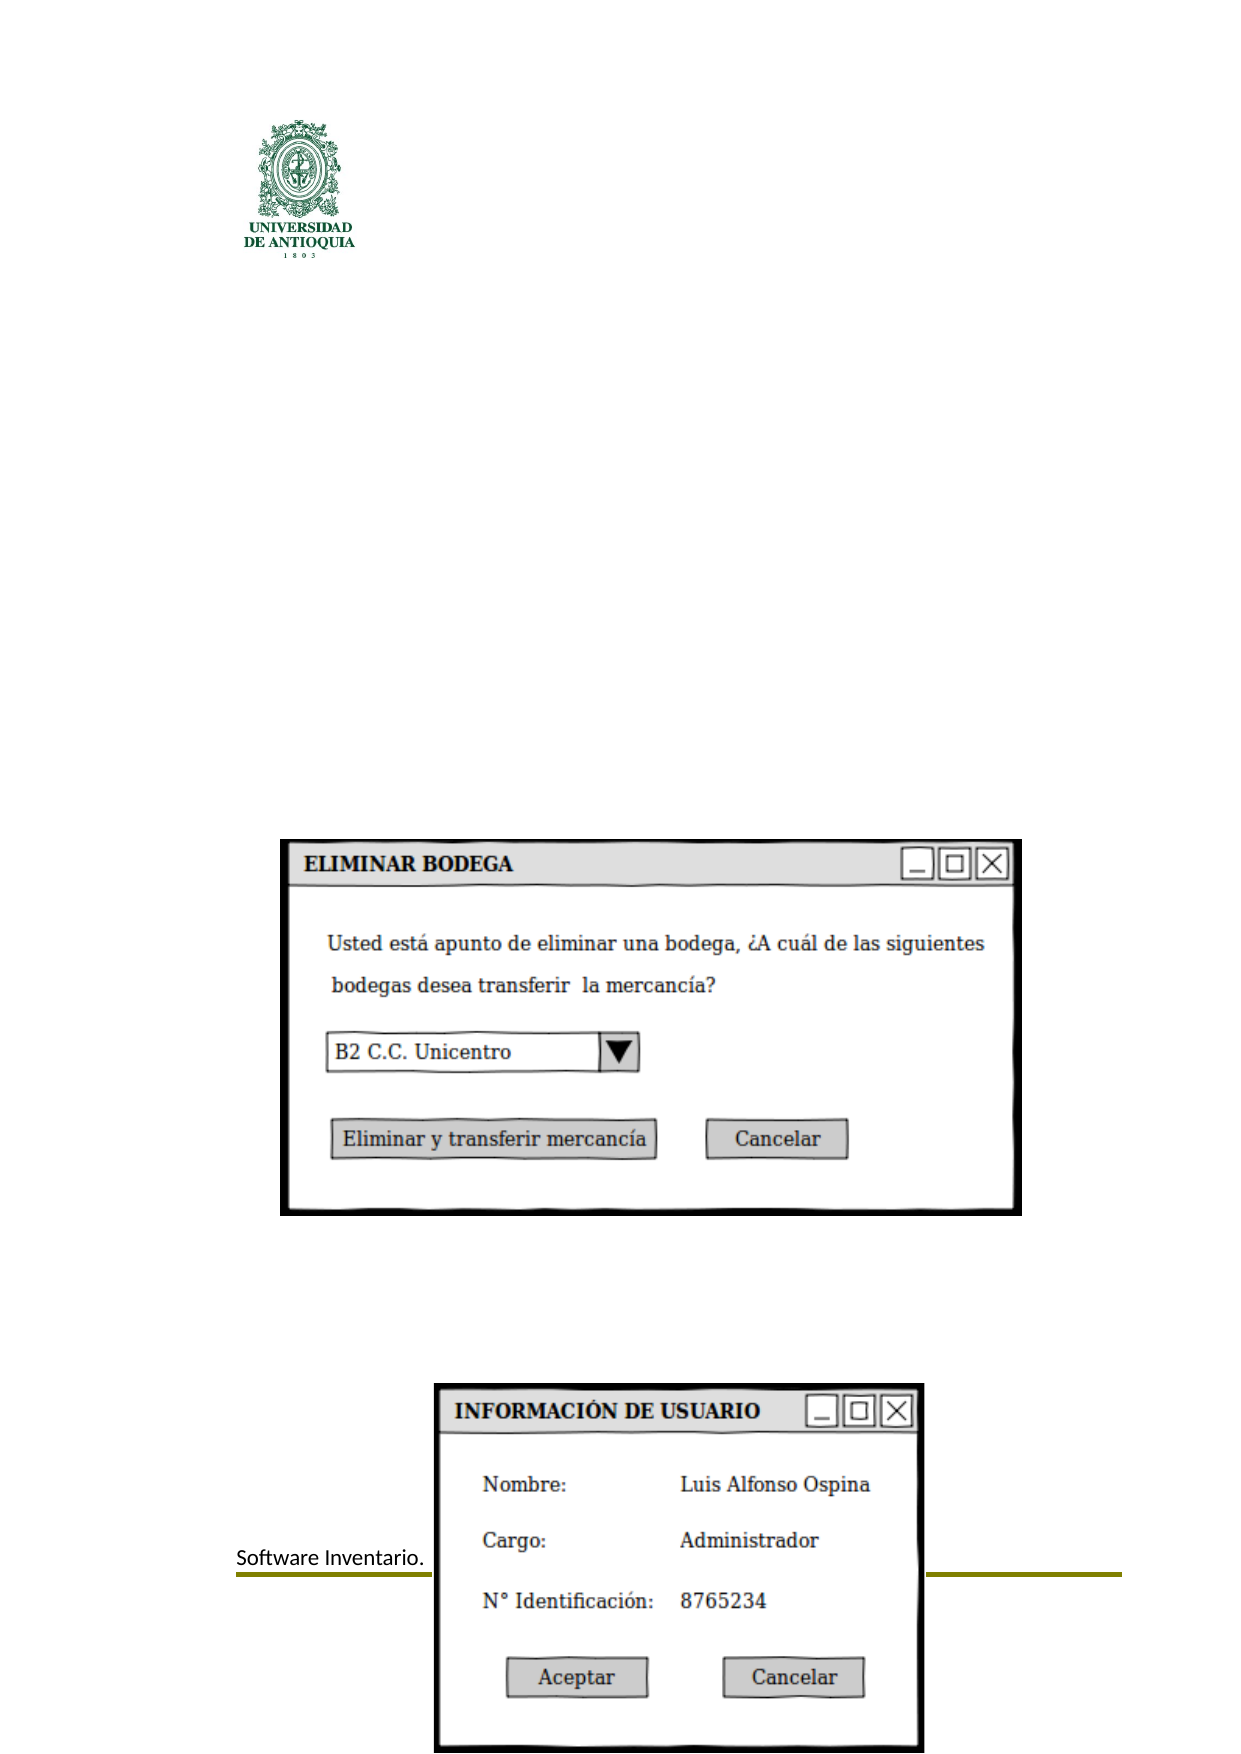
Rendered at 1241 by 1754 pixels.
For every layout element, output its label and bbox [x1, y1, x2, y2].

picture [240, 117, 359, 258]
picture [433, 1383, 925, 1753]
picture [280, 839, 1022, 1216]
